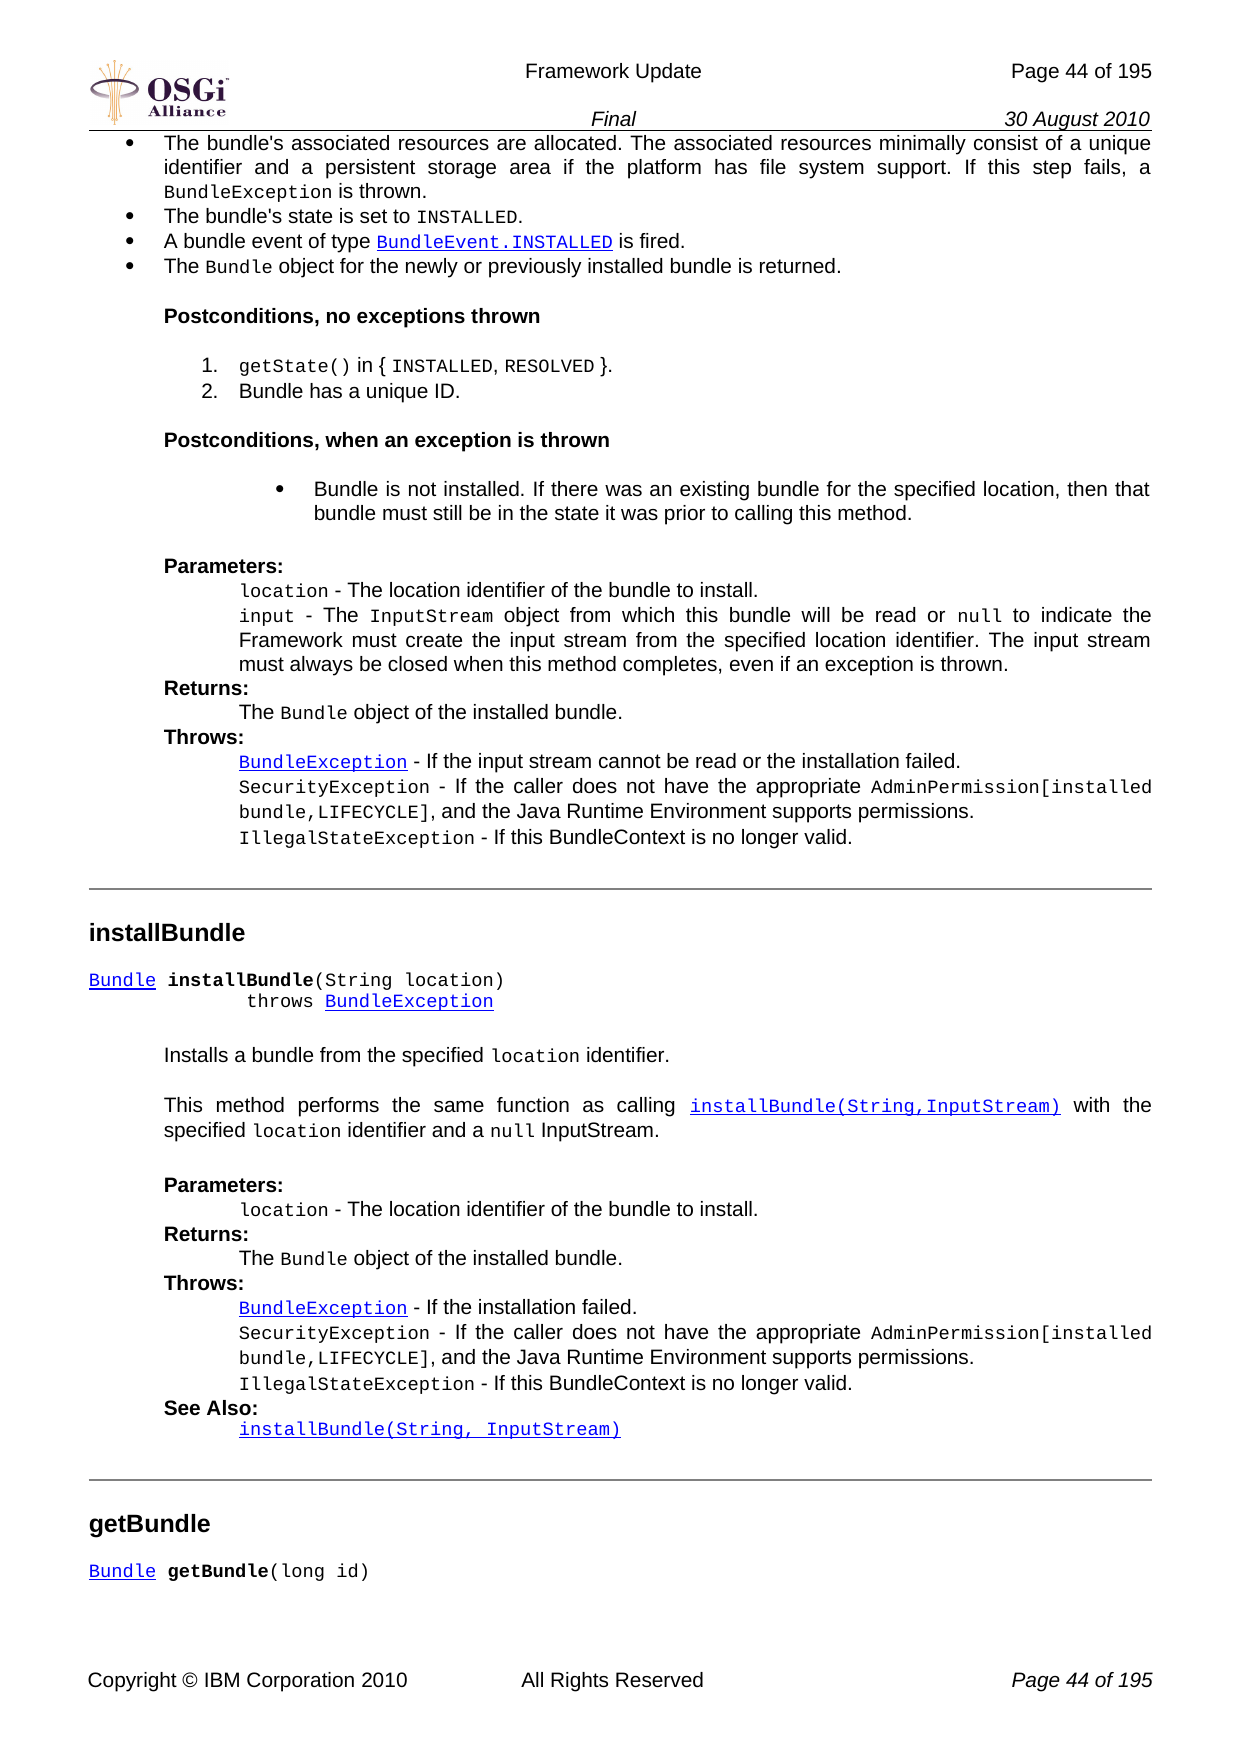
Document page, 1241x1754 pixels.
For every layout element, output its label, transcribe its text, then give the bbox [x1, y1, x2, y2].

text Bundle installBundle(String location) throws BundleException [88, 971, 1152, 1013]
list Bundle is not installed. If there was an existing bundle for the specified location, then that bundle must still be in the state it was prior to calling this method. [276, 476, 1152, 524]
text Parameters: [163, 553, 1152, 577]
text Throws: [163, 725, 1152, 749]
text input - The InputStream object from which this bundle will be read or null to indicate the Framework must create the input stream from the specified location identifier. The input stream must always be closed when this method completes, even if an exception is thrown. [238, 603, 1152, 676]
list The bundle's associated resources are allocated. The associated resources minimally consist of a unique identifier and a persistent storage area if the platform has file system support. If this step fails, a BundleException is thrown. [126, 131, 1152, 204]
text Postconditions, no exceptions thrown [163, 304, 1152, 328]
text BundleException - If the installation failed. [238, 1295, 1152, 1320]
text Returns: [163, 1222, 1152, 1246]
text BundleException - If the input stream cannot be read or the installation failed. [238, 749, 1152, 774]
text Parameters: [163, 1172, 1152, 1196]
text Returns: [163, 676, 1152, 700]
text installBundle(String, InputStream) [238, 1419, 1152, 1441]
list The Bundle object for the newly or previously installed bundle is returned. [126, 254, 1152, 279]
subtitle installBundle [88, 918, 1152, 947]
text Throws: [163, 1271, 1152, 1295]
text The Bundle object of the installed bundle. [238, 1246, 1152, 1271]
text The Bundle object of the installed bundle. [238, 700, 1152, 725]
text IllegalStateException - If this BundleContext is no longer valid. [238, 1370, 1152, 1396]
text location - The location identifier of the bundle to install. [238, 577, 1152, 603]
text location - The location identifier of the bundle to install. [238, 1196, 1152, 1222]
text SecurityException - If the caller does not have the appropriate AdminPermission[installed bundle,LIFECYCLE], and the Java Runtime Environment supports permissions. [238, 774, 1152, 824]
list Bundle has a unique ID. [201, 378, 1152, 402]
list getState() in { INSTALLED, RESOLVED }. [201, 353, 1152, 378]
list A bundle event of type BundleEvent.INSTALLED is fired. [126, 229, 1152, 254]
list The bundle's state is set to INSTALLED. [126, 204, 1152, 229]
text See Also: [163, 1396, 1152, 1419]
text Installs a bundle from the specified location identifier. [163, 1043, 1152, 1068]
text Postconditions, when an exception is thrown [163, 427, 1152, 451]
text SecurityException - If the caller does not have the appropriate AdminPermission[installed bundle,LIFECYCLE], and the Java Runtime Environment supports permissions. [238, 1320, 1152, 1370]
picture [90, 60, 230, 125]
subtitle getBundle [88, 1509, 1152, 1538]
text Bundle getBundle(long id) [88, 1562, 1152, 1583]
text IllegalStateException - If this BundleContext is no longer valid. [238, 824, 1152, 850]
text This method performs the same function as calling installBundle(String,InputStream) with the specified location identifier and a null InputStream. [163, 1093, 1152, 1143]
